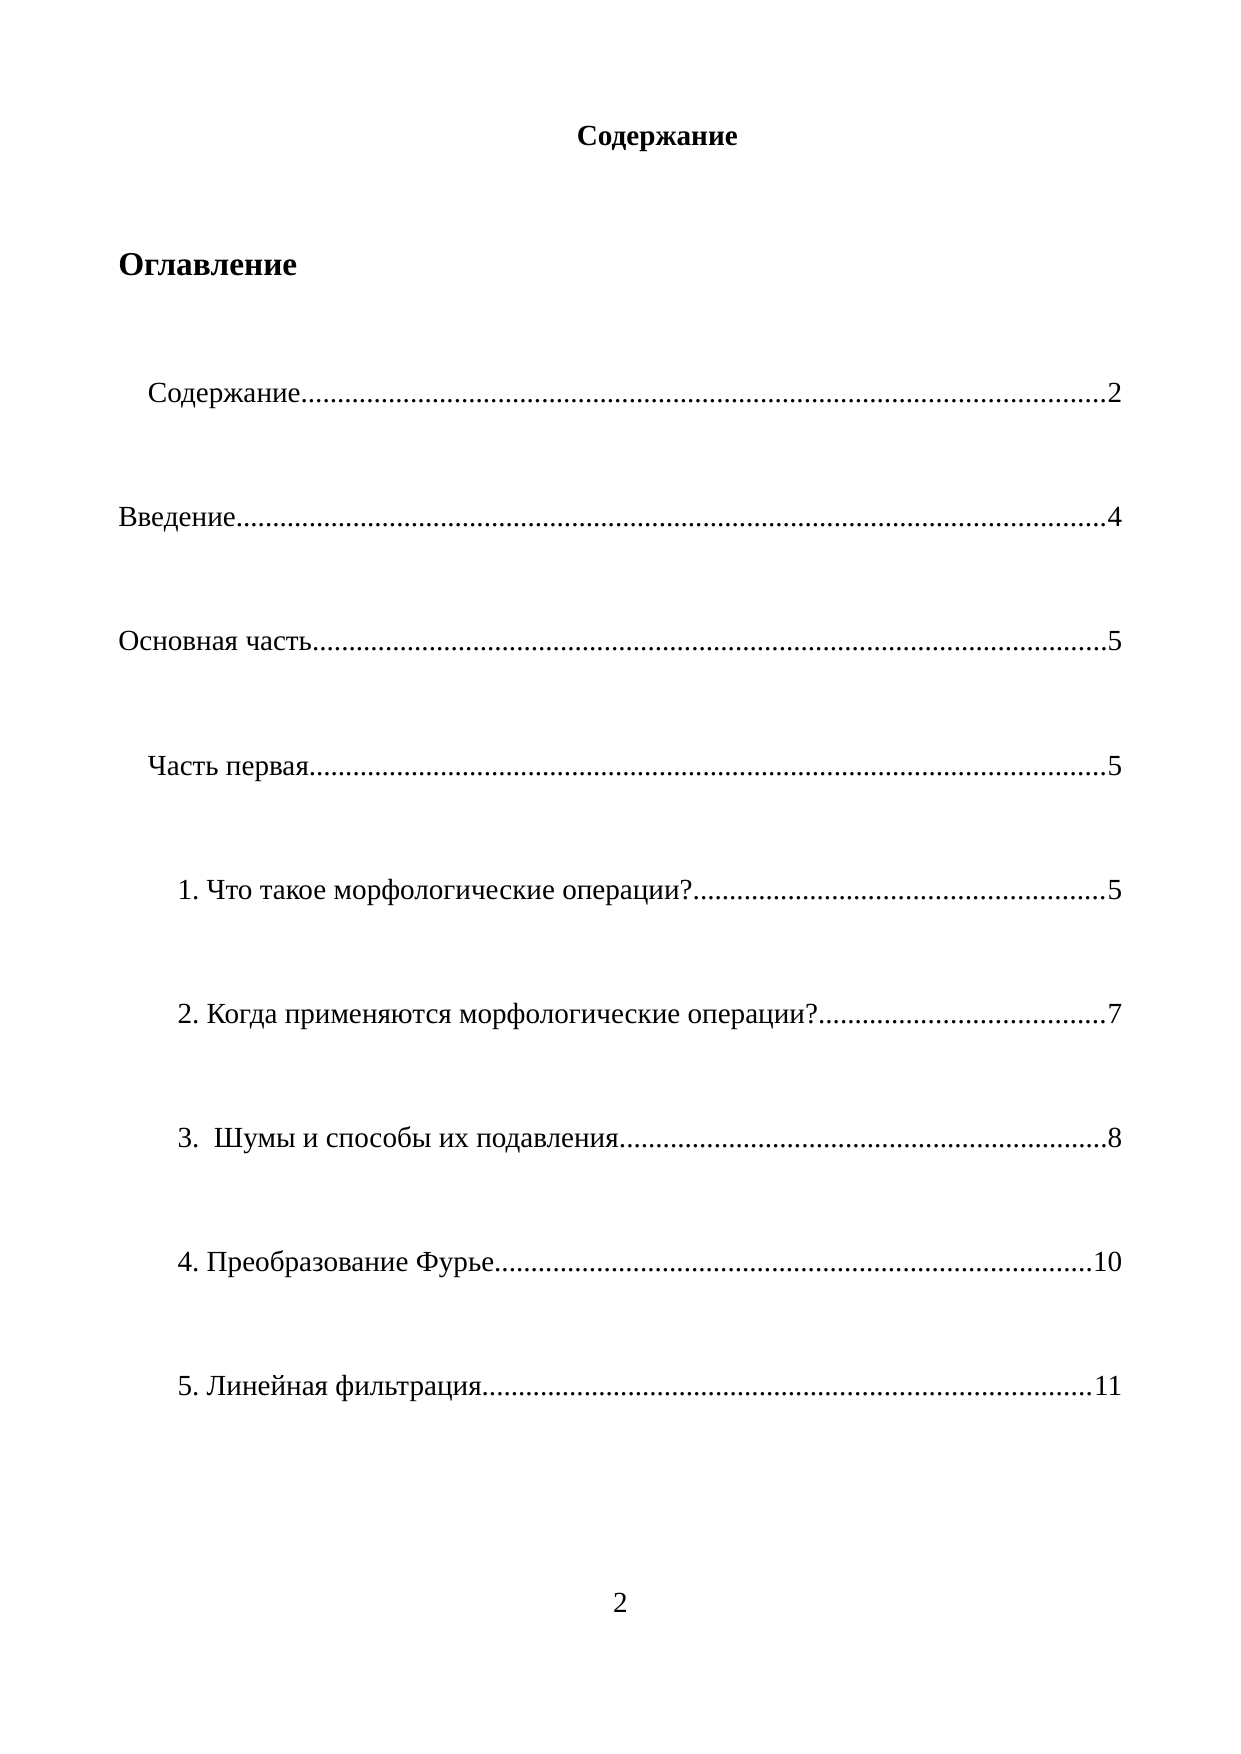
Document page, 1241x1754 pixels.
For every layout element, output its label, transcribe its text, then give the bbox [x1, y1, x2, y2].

text 1. Что такое морфологические операции? 5 [177, 872, 1122, 905]
subtitle Оглавление [118, 244, 1122, 282]
text 5. Линейная фильтрация 11 [177, 1368, 1122, 1402]
text Содержание 2 [148, 375, 1122, 409]
text Часть первая 5 [148, 748, 1122, 781]
subtitle Содержание [118, 118, 1122, 202]
text 3. Шумы и способы их подавления 8 [177, 1120, 1122, 1154]
text 2. Когда применяются морфологические операции? 7 [177, 996, 1122, 1029]
text Основная часть 5 [118, 623, 1122, 657]
text 4. Преобразование Фурье 10 [177, 1244, 1122, 1278]
text Введение 4 [118, 499, 1122, 533]
